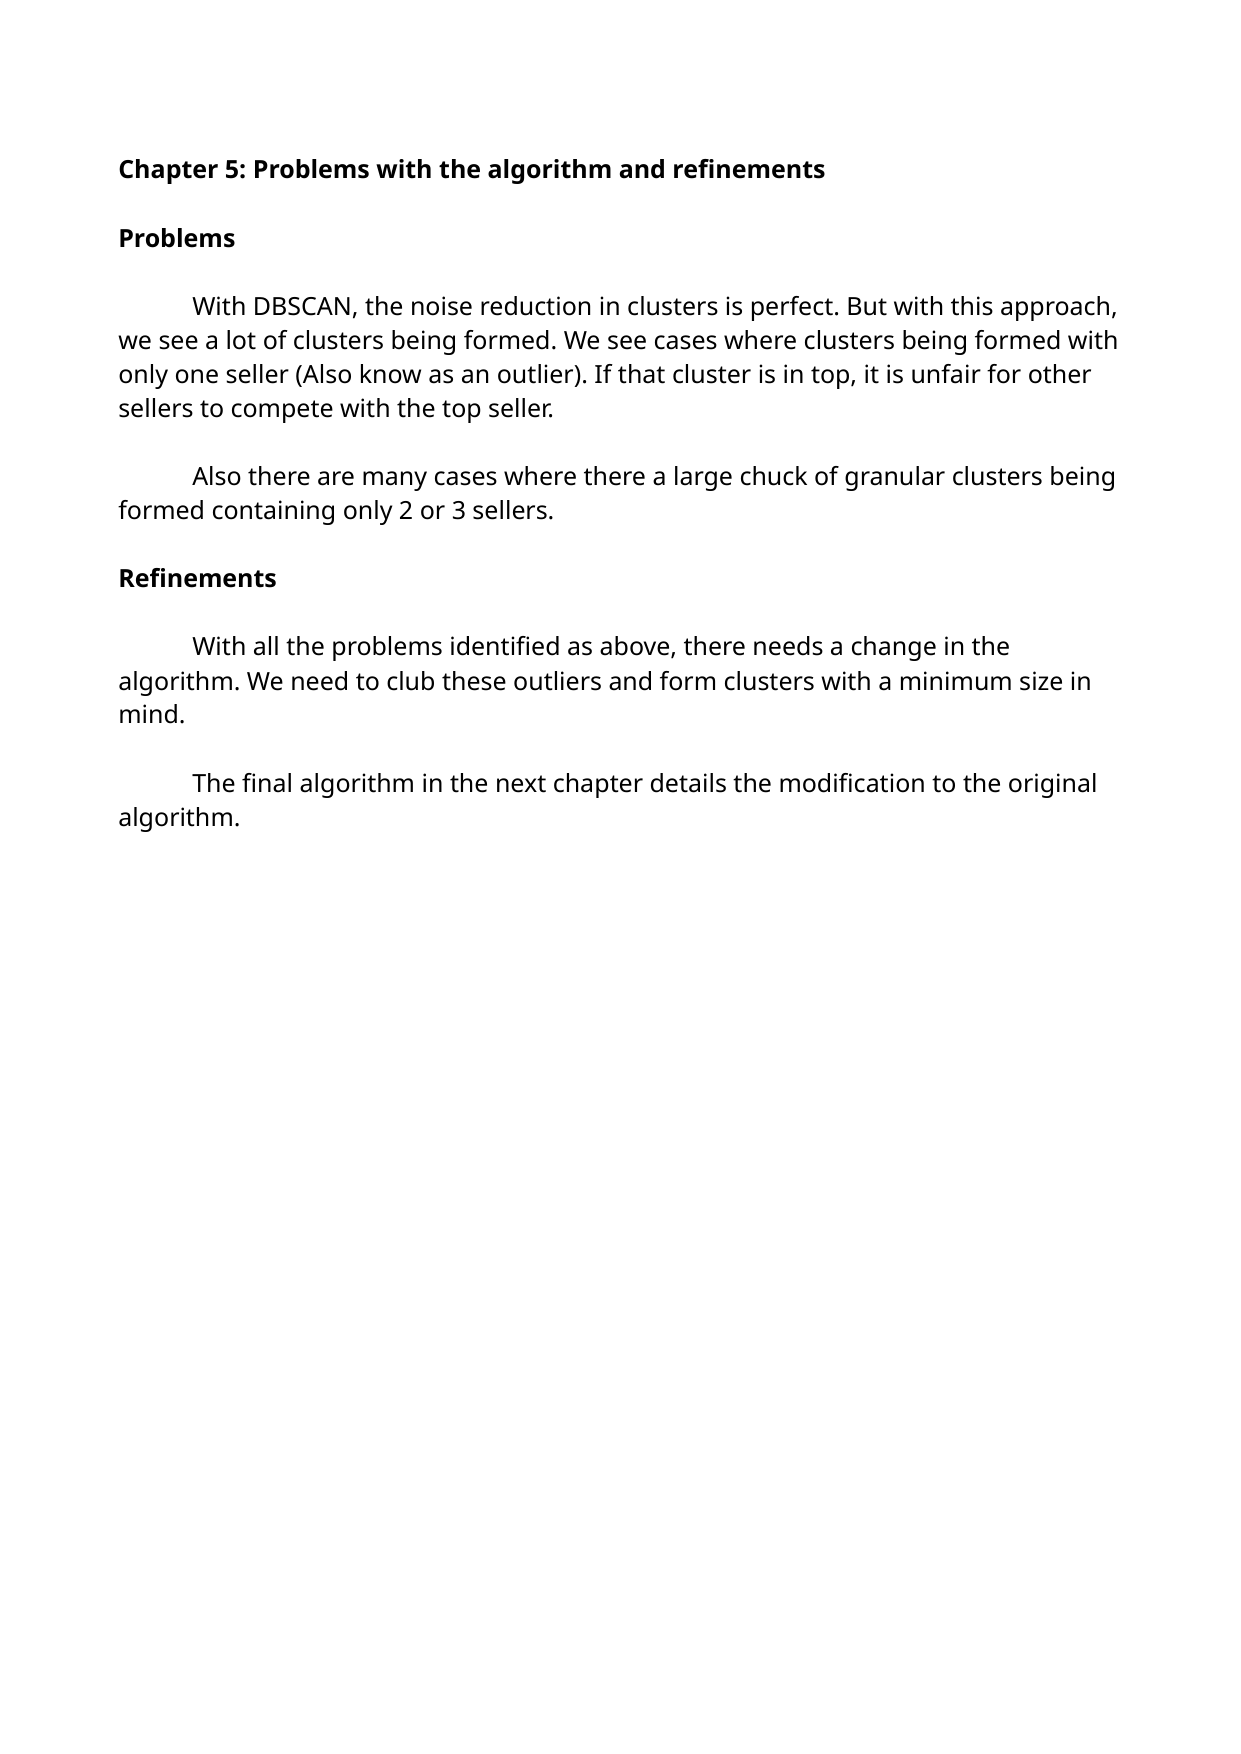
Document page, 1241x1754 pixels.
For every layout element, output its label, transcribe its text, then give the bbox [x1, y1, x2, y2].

text With all the problems identified as above, there needs a change in the algorithm. We need to club these outliers and form clusters with a minimum size in mind. [118, 629, 1122, 731]
text With DBSCAN, the noise reduction in clusters is perfect. But with this approach, we see a lot of clusters being formed. We see cases where clusters being formed with only one seller (Also know as an outlier). If that cluster is in top, it is unfair for other sellers to compete with the top seller. [118, 288, 1122, 425]
text Problems [118, 220, 1122, 254]
text The final algorithm in the next chapter details the modification to the original algorithm. [118, 765, 1122, 833]
text Chapter 5: Problems with the algorithm and refinements [118, 152, 1122, 186]
text Refinements [118, 561, 1122, 595]
text Also there are many cases where there a large chuck of granular clusters being formed containing only 2 or 3 sellers. [118, 459, 1122, 527]
